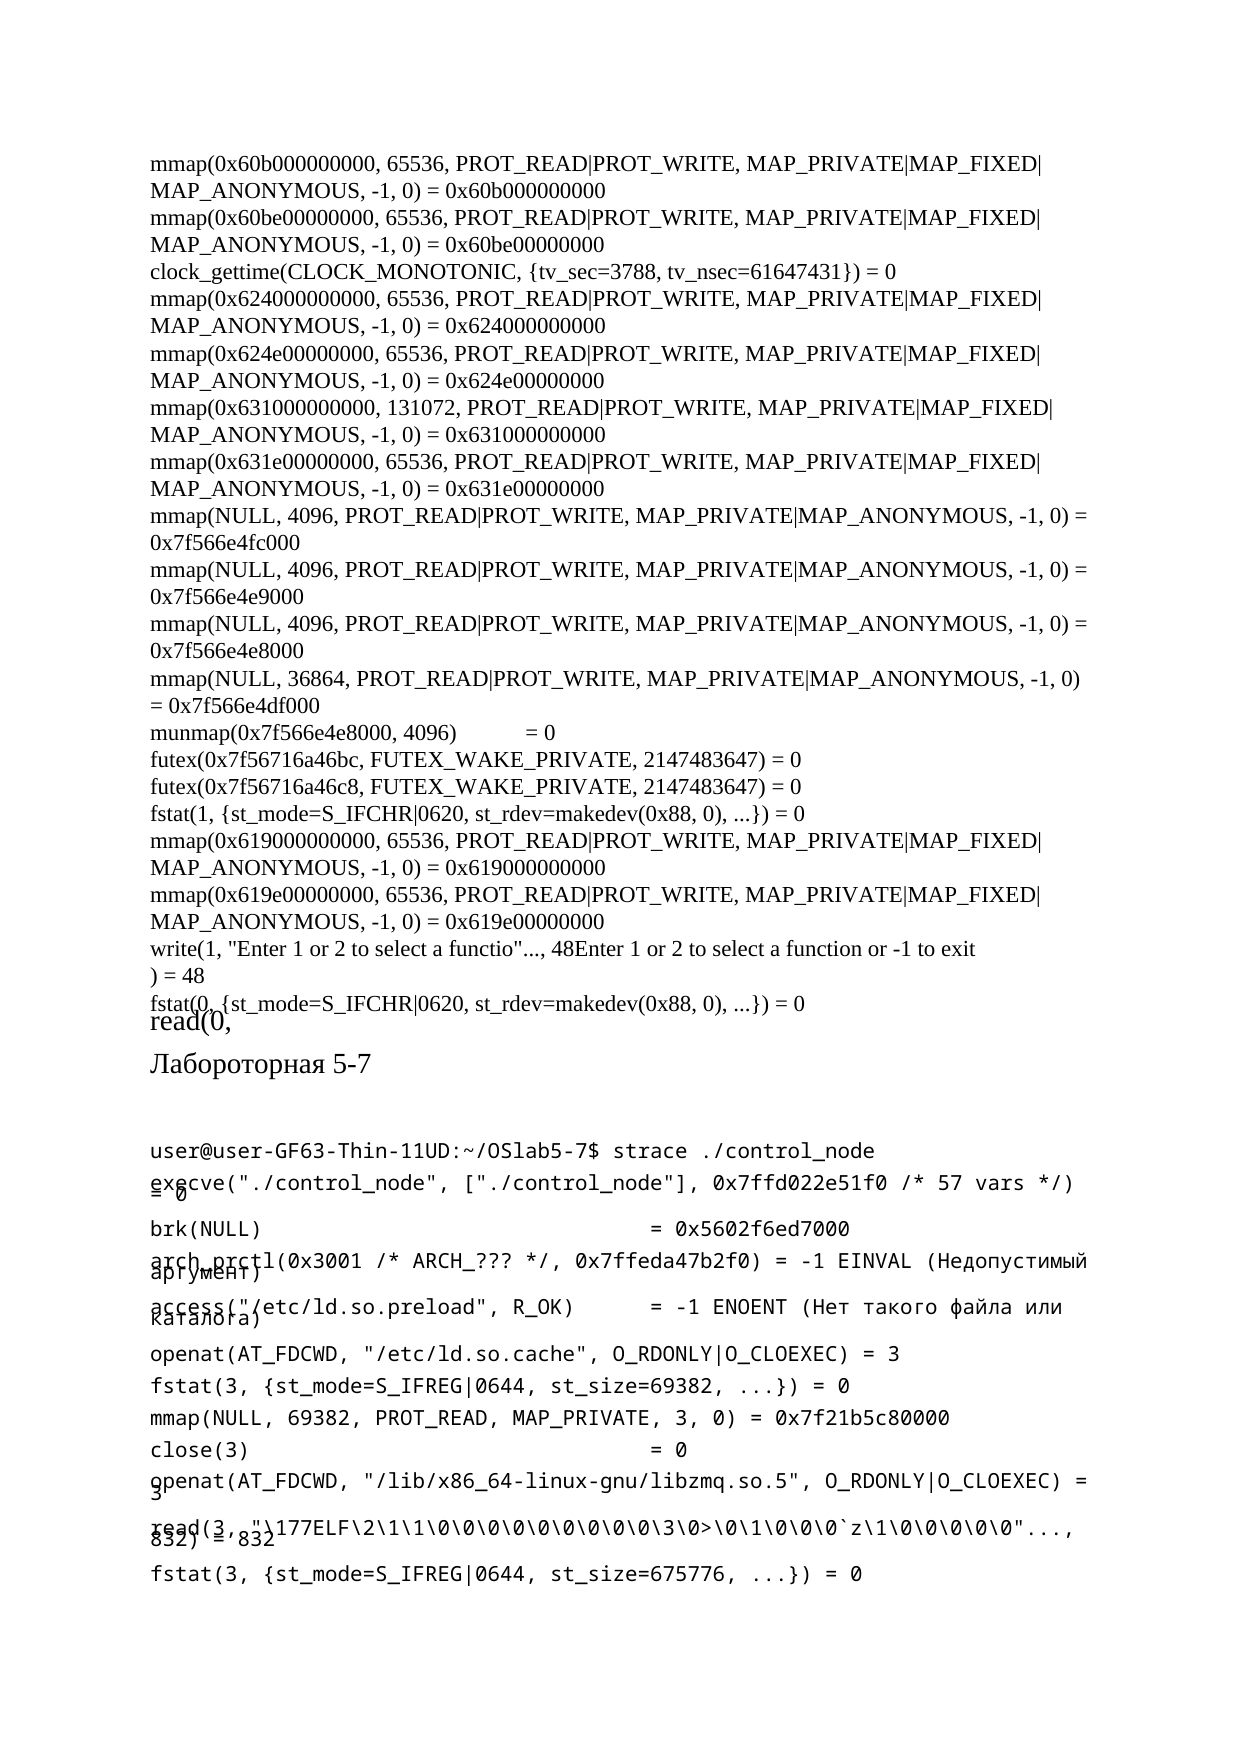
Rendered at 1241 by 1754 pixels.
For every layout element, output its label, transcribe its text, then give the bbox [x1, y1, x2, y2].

text brk(NULL) = 0x5602f6ed7000 [193, 1225, 256, 1239]
text clock_gettime(CLOCK_MONOTONIC, {tv_sec=3788, tv_nsec=61647431}) = 0 [150, 258, 1090, 285]
text write(1, "Enter 1 or 2 to select a functio"..., 48Enter 1 or 2 to select a function or -1 to exit [150, 935, 1090, 962]
text user@user-GF63-Thin-11UD:~/OSlab5-7$ strace ./control_node [150, 1147, 1090, 1161]
text mmap(0x631000000000, 131072, PROT_READ|PROT_WRITE, MAP_PRIVATE|MAP_FIXED|MAP_ANONYMOUS, -1, 0) = 0x631000000000 [150, 394, 1090, 447]
text munmap(0x7f566e4e8000, 4096) = 0 [150, 719, 1090, 745]
text futex(0x7f56716a46c8, FUTEX_WAKE_PRIVATE, 2147483647) = 0 [150, 773, 1090, 799]
text openat(AT_FDCWD, "/lib/x86_64-linux-gnu/libzmq.so.5", O_RDONLY|O_CLOEXEC) = 3 [150, 1478, 1090, 1506]
text Лабороторная 5-7 [150, 1060, 214, 1077]
text fstat(3, {st_mode=S_IFREG|0644, st_size=69382, ...}) = 0 [469, 1382, 782, 1396]
text execve("./control_node", ["./control_node"], 0x7ffd022e51f0 /* 57 vars */) = 0 [150, 1179, 1090, 1207]
text close(3) = 0 [150, 1446, 219, 1460]
text mmap(NULL, 69382, PROT_READ, MAP_PRIVATE, 3, 0) = 0x7f21b5c80000 [206, 1414, 731, 1428]
text fstat(1, {st_mode=S_IFCHR|0620, st_rdev=makedev(0x88, 0), ...}) = 0 [150, 800, 1090, 826]
text close(3) = 0 [218, 1446, 243, 1460]
text mmap(0x624000000000, 65536, PROT_READ|PROT_WRITE, MAP_PRIVATE|MAP_FIXED|MAP_ANONYMOUS, -1, 0) = 0x624000000000 [150, 285, 1090, 339]
text mmap(NULL, 4096, PROT_READ|PROT_WRITE, MAP_PRIVATE|MAP_ANONYMOUS, -1, 0) = 0x7f566e4fc000 [150, 502, 1090, 556]
text openat(AT_FDCWD, "/etc/ld.so.cache", O_RDONLY|O_CLOEXEC) = 3 [231, 1350, 717, 1364]
text fstat(3, {st_mode=S_IFREG|0644, st_size=675776, ...}) = 0 [268, 1570, 467, 1584]
text mmap(NULL, 4096, PROT_READ|PROT_WRITE, MAP_PRIVATE|MAP_ANONYMOUS, -1, 0) = 0x7f566e4e8000 [150, 610, 1090, 664]
text mmap(0x60b000000000, 65536, PROT_READ|PROT_WRITE, MAP_PRIVATE|MAP_FIXED|MAP_ANONYMOUS, -1, 0) = 0x60b000000000 [150, 150, 1090, 203]
text brk(NULL) = 0x5602f6ed7000 [256, 1225, 1090, 1239]
text fstat(3, {st_mode=S_IFREG|0644, st_size=69382, ...}) = 0 [268, 1382, 467, 1396]
text mmap(0x619e00000000, 65536, PROT_READ|PROT_WRITE, MAP_PRIVATE|MAP_FIXED|MAP_ANONYMOUS, -1, 0) = 0x619e00000000 [150, 881, 1090, 935]
text mmap(0x60be00000000, 65536, PROT_READ|PROT_WRITE, MAP_PRIVATE|MAP_FIXED|MAP_ANONYMOUS, -1, 0) = 0x60be00000000 [150, 204, 1090, 258]
text mmap(0x619000000000, 65536, PROT_READ|PROT_WRITE, MAP_PRIVATE|MAP_FIXED|MAP_ANONYMOUS, -1, 0) = 0x619000000000 [150, 827, 1090, 881]
text openat(AT_FDCWD, "/etc/ld.so.cache", O_RDONLY|O_CLOEXEC) = 3 [843, 1350, 1090, 1364]
text mmap(0x624e00000000, 65536, PROT_READ|PROT_WRITE, MAP_PRIVATE|MAP_FIXED|MAP_ANONYMOUS, -1, 0) = 0x624e00000000 [150, 339, 1090, 393]
text fstat(3, {st_mode=S_IFREG|0644, st_size=675776, ...}) = 0 [806, 1570, 1090, 1584]
text openat(AT_FDCWD, "/etc/ld.so.cache", O_RDONLY|O_CLOEXEC) = 3 [719, 1350, 843, 1364]
text fstat(0, {st_mode=S_IFCHR|0620, st_rdev=makedev(0x88, 0), ...}) = 0 [150, 989, 1090, 1016]
text mmap(NULL, 36864, PROT_READ|PROT_WRITE, MAP_PRIVATE|MAP_ANONYMOUS, -1, 0) = 0x7f566e4df000 [150, 664, 1090, 718]
text arch_prctl(0x3001 /* ARCH_??? */, 0x7ffeda47b2f0) = -1 EINVAL (Недопустимый аргумент) [150, 1257, 1090, 1286]
text Лабороторная 5-7 [272, 1060, 1090, 1077]
text brk(NULL) = 0x5602f6ed7000 [150, 1225, 194, 1239]
text fstat(3, {st_mode=S_IFREG|0644, st_size=69382, ...}) = 0 [793, 1382, 1090, 1396]
text fstat(3, {st_mode=S_IFREG|0644, st_size=675776, ...}) = 0 [469, 1570, 794, 1584]
text mmap(NULL, 4096, PROT_READ|PROT_WRITE, MAP_PRIVATE|MAP_ANONYMOUS, -1, 0) = 0x7f566e4e9000 [150, 556, 1090, 610]
text read(0, [150, 1017, 204, 1033]
text close(3) = 0 [243, 1446, 1090, 1460]
text mmap(NULL, 69382, PROT_READ, MAP_PRIVATE, 3, 0) = 0x7f21b5c80000 [731, 1414, 1090, 1428]
text Лабороторная 5-7 [216, 1060, 270, 1077]
text access("/etc/ld.so.preload", R_OK) = -1 ENOENT (Нет такого файла или каталога) [150, 1303, 1090, 1332]
text read(0, [204, 1017, 1090, 1033]
text read(3, "\177ELF\2\1\1\0\0\0\0\0\0\0\0\0\3\0>\0\1\0\0\0`z\1\0\0\0\0\0"..., 832) = 832 [150, 1524, 1090, 1552]
text mmap(0x631e00000000, 65536, PROT_READ|PROT_WRITE, MAP_PRIVATE|MAP_FIXED|MAP_ANONYMOUS, -1, 0) = 0x631e00000000 [150, 448, 1090, 501]
text futex(0x7f56716a46bc, FUTEX_WAKE_PRIVATE, 2147483647) = 0 [150, 746, 1090, 772]
text ) = 48 [150, 962, 1090, 989]
